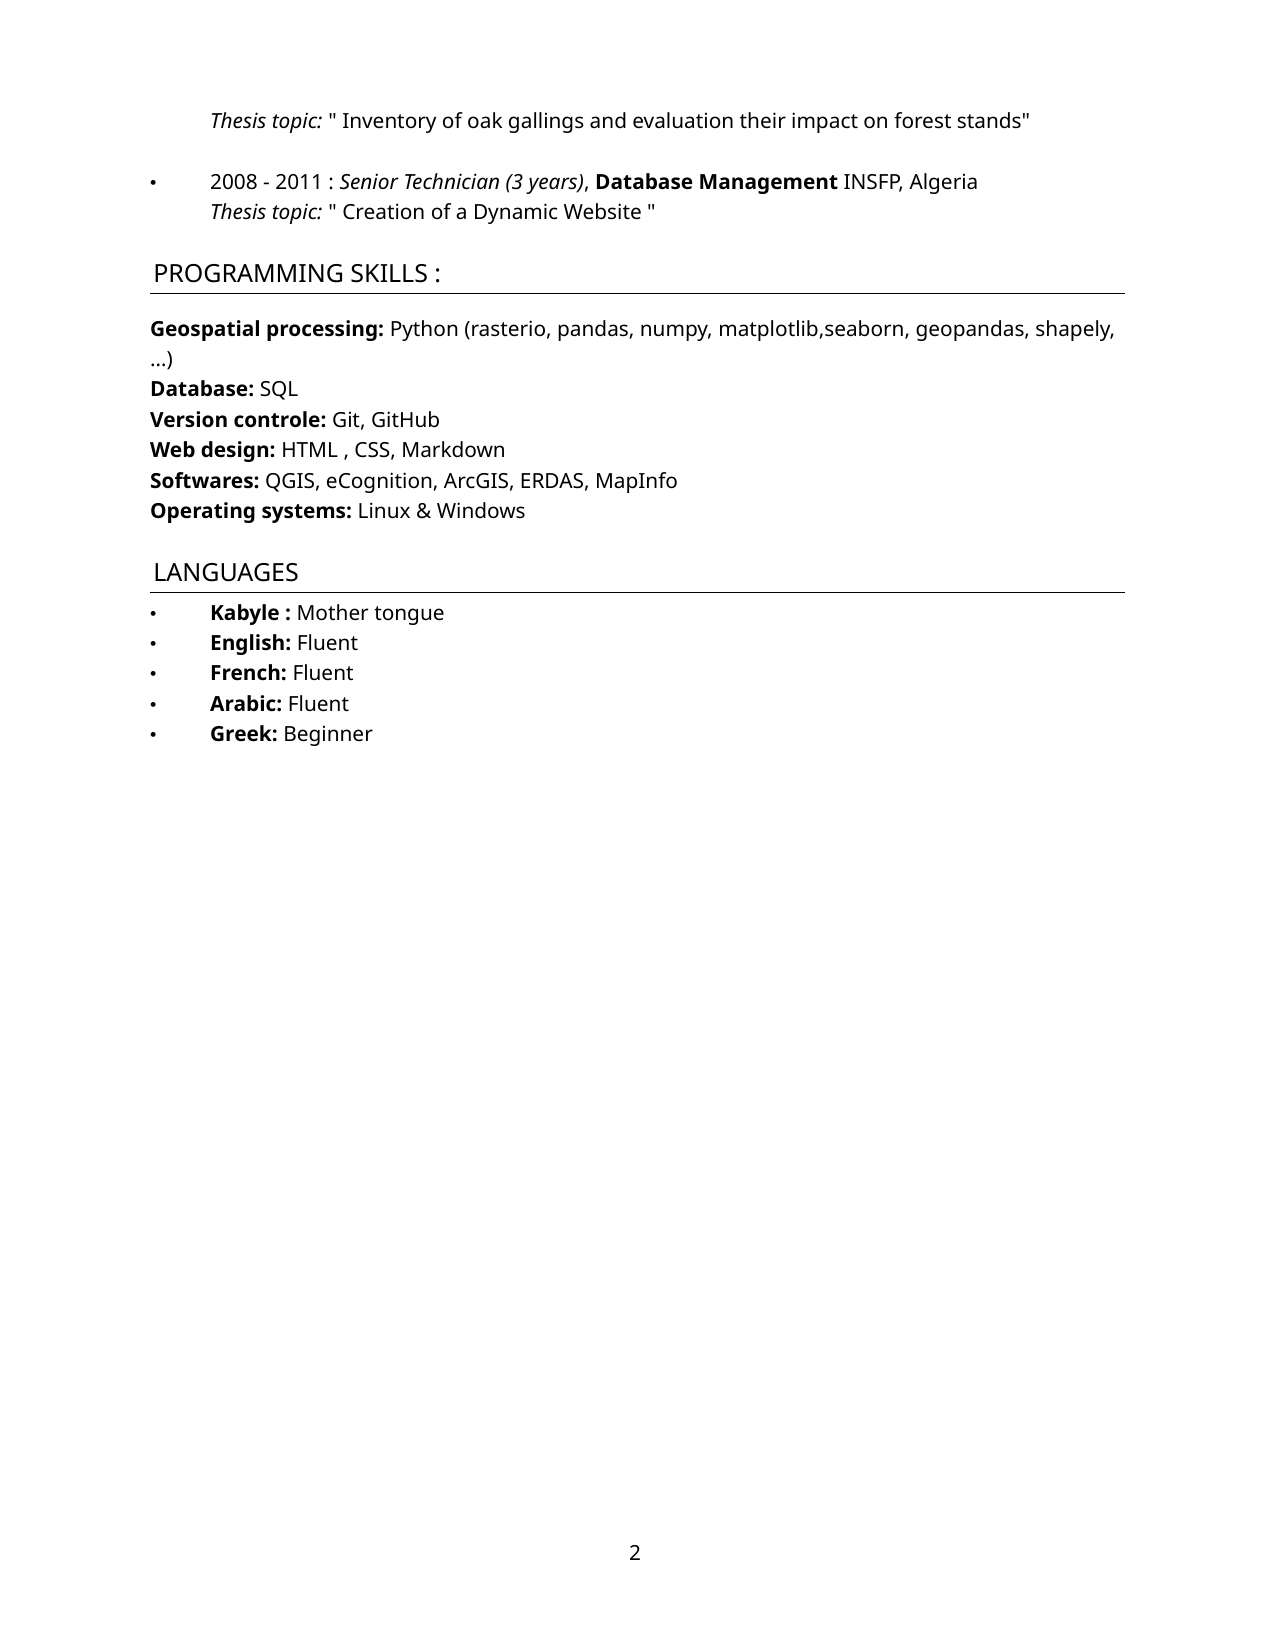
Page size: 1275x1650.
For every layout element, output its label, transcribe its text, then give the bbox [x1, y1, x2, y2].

list Arabic: Fluent [150, 689, 1125, 717]
list Greek: Beginner [150, 719, 1125, 748]
subtitle Programming Skills : [150, 253, 1125, 293]
text Geospatial processing: Python (rasterio, pandas, numpy, matplotlib,seaborn, geopandas, shapely, …) Database: SQL Version controle: Git, GitHub Web design: HTML , CSS, Markdown Softwares: QGIS, eCognition, ArcGIS, ERDAS, MapInfo Operating systems: Linux & Windows [150, 314, 1125, 524]
subtitle Languages [150, 552, 1125, 592]
list English: Fluent [150, 628, 1125, 656]
list 2008 - 2011 : Senior Technician (3 years), Database Management INSFP, Algeria Thesis topic: " Creation of a Dynamic Website " [150, 167, 1125, 226]
list Kabyle : Mother tongue [150, 598, 1125, 626]
list French: Fluent [150, 658, 1125, 687]
list Thesis topic: " Inventory of oak gallings and evaluation their impact on forest stands" [150, 106, 1125, 165]
